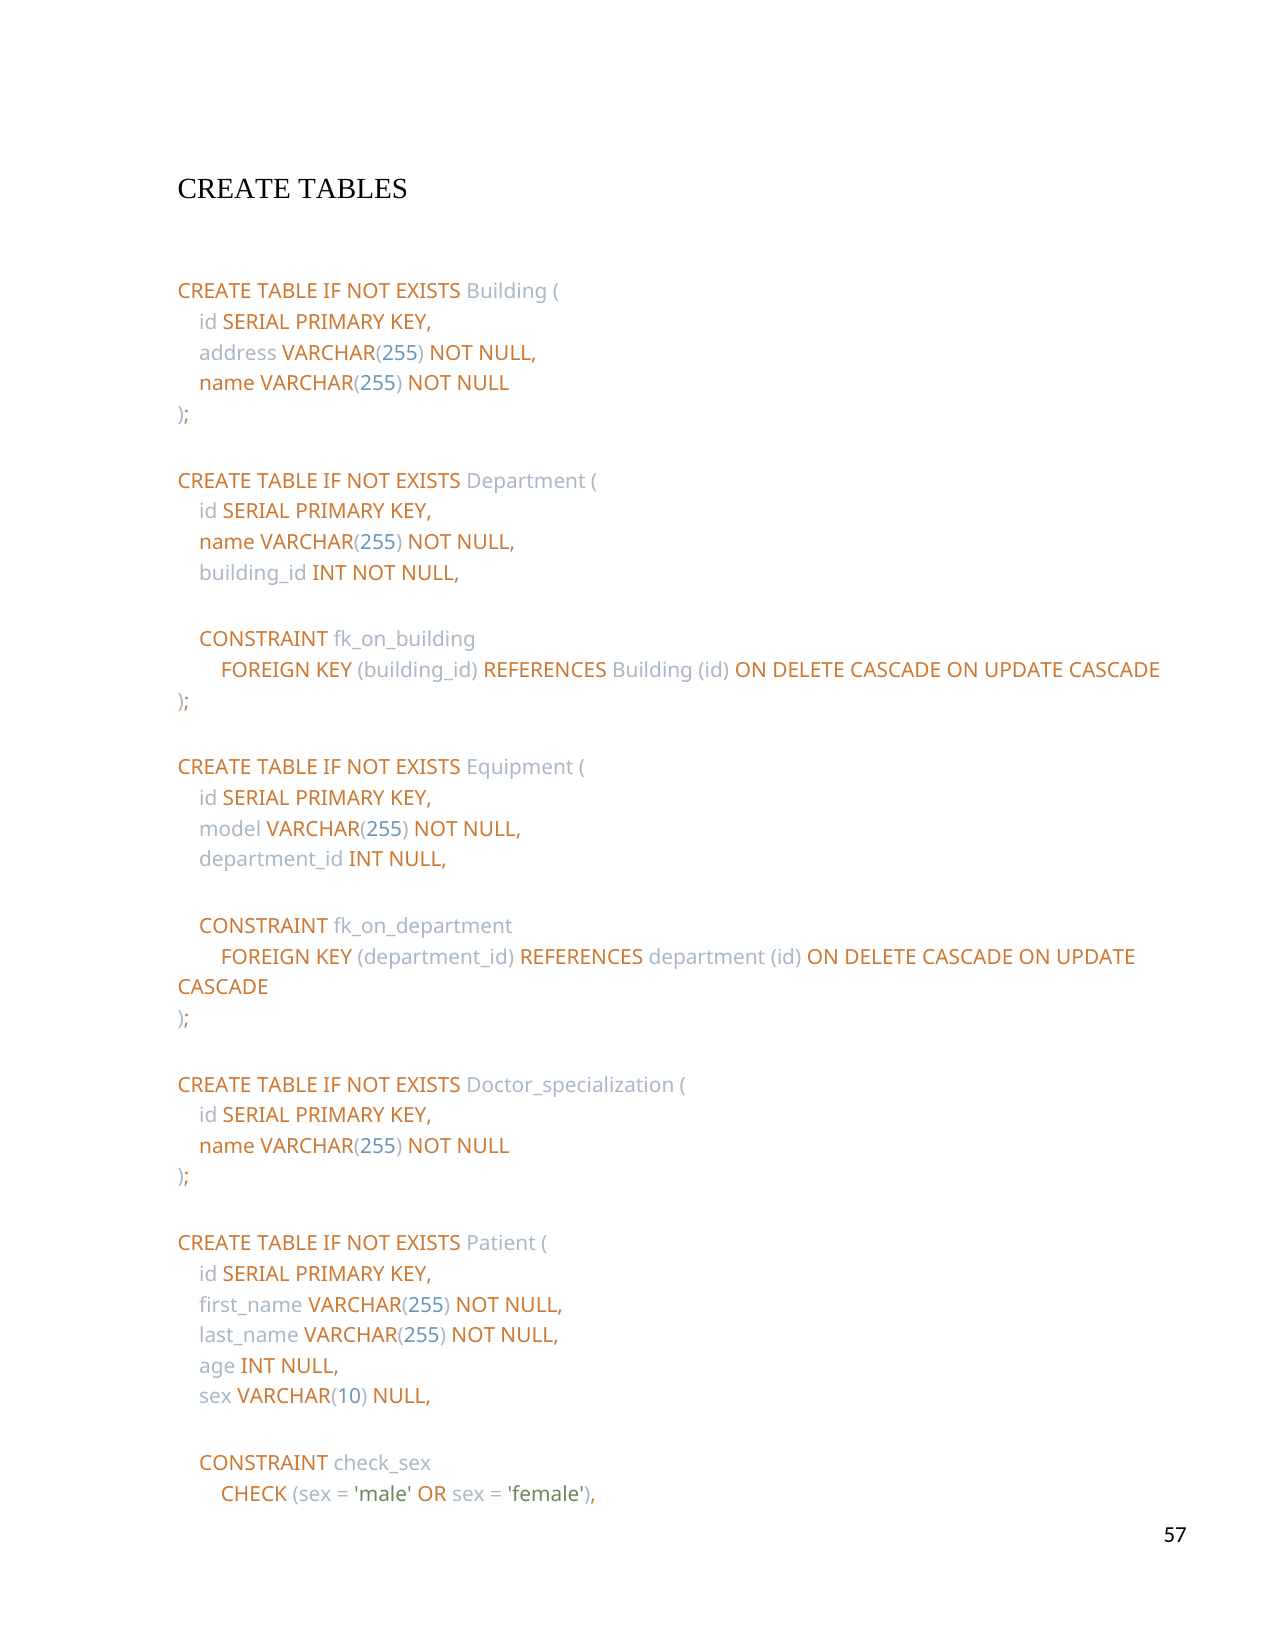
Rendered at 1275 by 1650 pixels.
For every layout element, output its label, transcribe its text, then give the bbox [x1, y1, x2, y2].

text CREATE TABLE IF NOT EXISTS Building ( id SERIAL PRIMARY KEY, address VARCHAR(255) NOT NULL, name VARCHAR(255) NOT NULL ); CREATE TABLE IF NOT EXISTS Department ( id SERIAL PRIMARY KEY, name VARCHAR(255) NOT NULL, building_id INT NOT NULL, CONSTRAINT fk_on_building FOREIGN KEY (building_id) REFERENCES Building (id) ON DELETE CASCADE ON UPDATE CASCADE ); CREATE TABLE IF NOT EXISTS Equipment ( id SERIAL PRIMARY KEY, model VARCHAR(255) NOT NULL, department_id INT NULL, CONSTRAINT fk_on_department FOREIGN KEY (department_id) REFERENCES department (id) ON DELETE CASCADE ON UPDATE CASCADE ); CREATE TABLE IF NOT EXISTS Doctor_specialization ( id SERIAL PRIMARY KEY, name VARCHAR(255) NOT NULL ); CREATE TABLE IF NOT EXISTS Patient ( id SERIAL PRIMARY KEY, first_name VARCHAR(255) NOT NULL, last_name VARCHAR(255) NOT NULL, age INT NULL, sex VARCHAR(10) NULL, CONSTRAINT check_sex CHECK (sex = 'male' OR sex = 'female'), [177, 277, 1186, 1507]
text CREATE TABLES [177, 171, 1186, 204]
